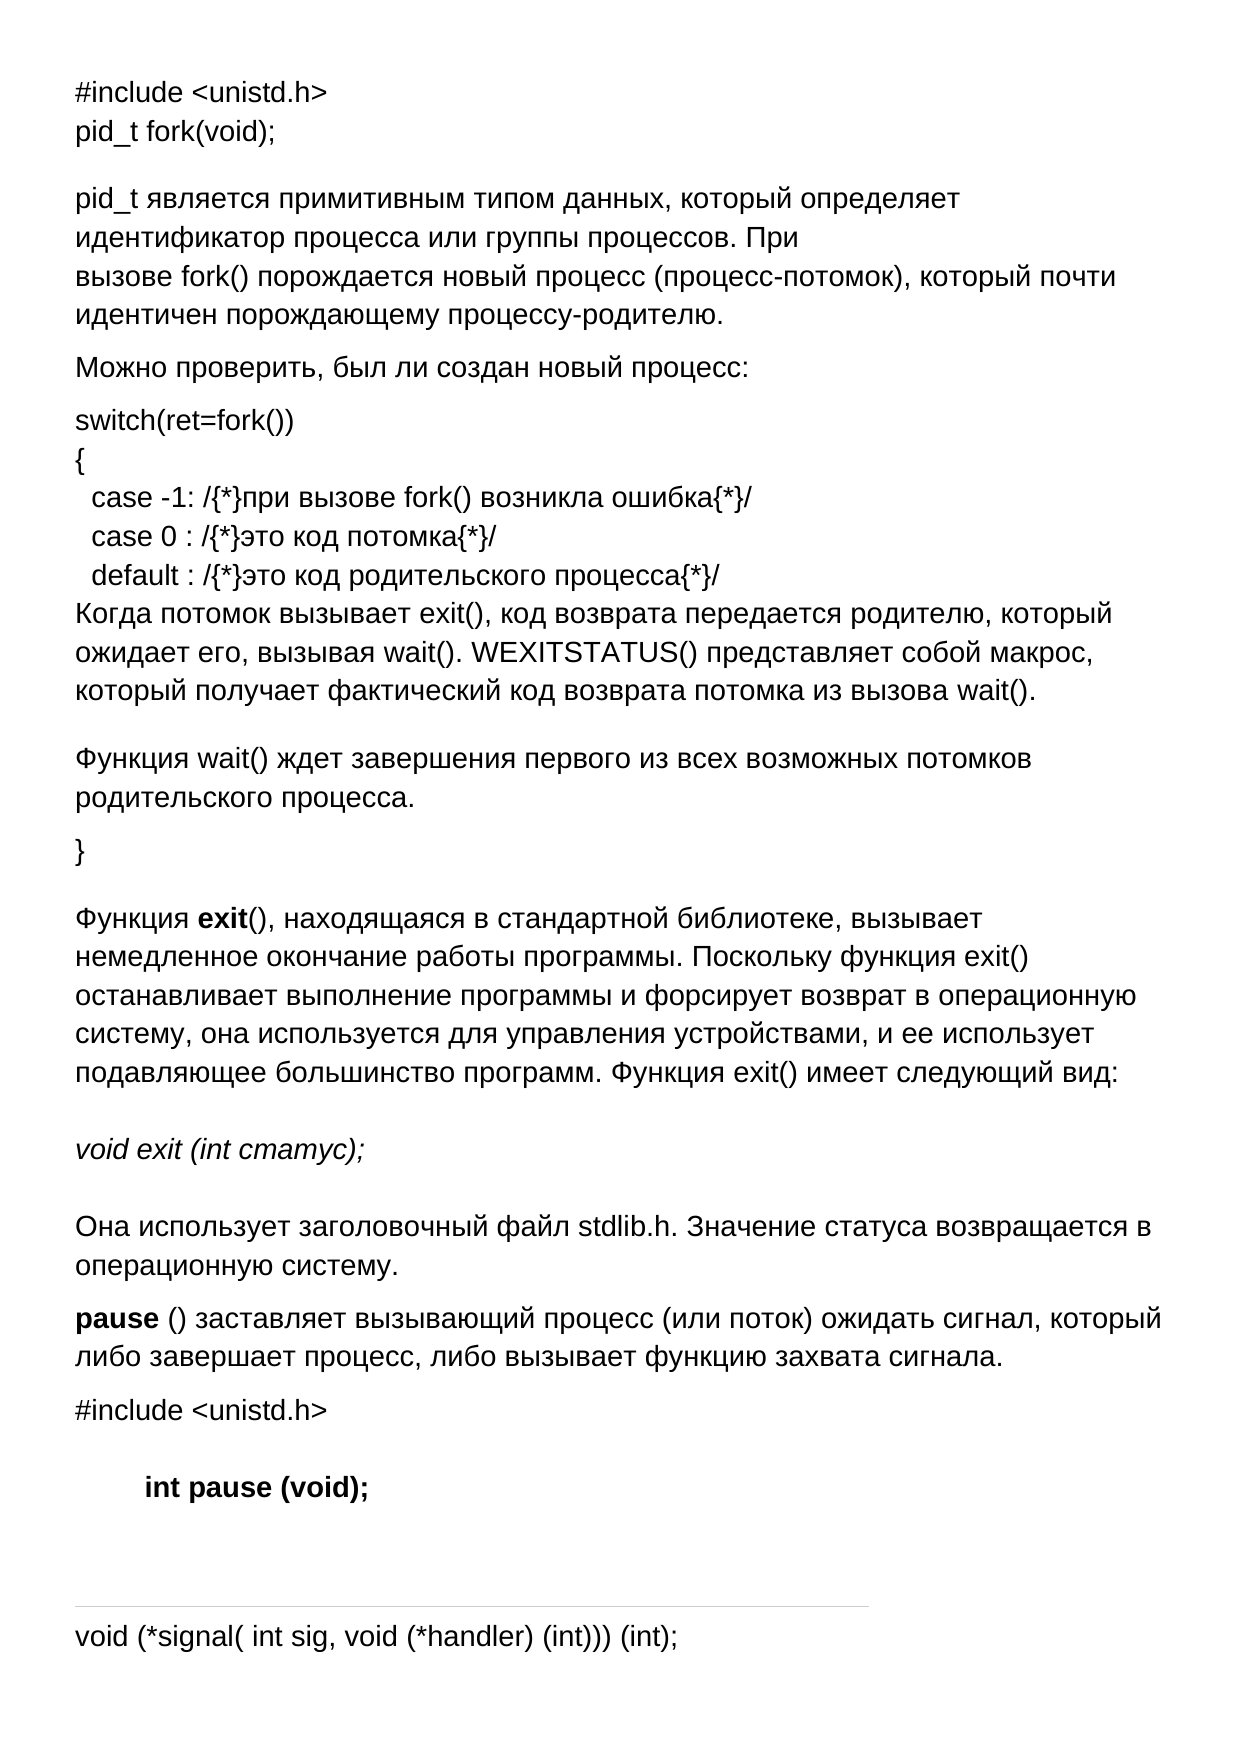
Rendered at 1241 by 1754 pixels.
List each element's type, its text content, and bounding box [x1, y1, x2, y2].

text Функция wait() ждет завершения первого из всех возможных потомков родительского процесса. [75, 741, 1165, 813]
text Можно проверить, был ли создан новый процесс: [75, 350, 1165, 384]
text default : /{*}это код родительского процесса{*}/ [75, 558, 1165, 591]
text pid_t fork(void); [75, 113, 1165, 147]
text Когда потомок вызывает exit(), код возврата передается родителю, который ожидает его, вызывая wait(). WEXITSTATUS() представляет собой макрос, который получает фактический код возврата потомка из вызова wait(). [75, 596, 1165, 707]
text #include <unistd.h> [75, 1393, 1165, 1426]
text case -1: /{*}при вызове fork() возникла ошибка{*}/ [75, 481, 1165, 514]
text switch(ret=fork()) [75, 403, 1165, 437]
table_header void (*signal( int sig, void (*handler) (int))) (int); [75, 1607, 842, 1663]
table_header [853, 1607, 869, 1663]
table_header [842, 1607, 853, 1663]
text #include <unistd.h> [75, 75, 1165, 108]
text case 0 : /{*}это код потомка{*}/ [75, 519, 1165, 553]
text Функция exit(), находящаяся в стандартной библиотеке, вызывает немедленное окончание работы программы. Поскольку функция exit() останавливает выполнение программы и форсирует возврат в операционную систему, она используется для управления устройствами, и ее использует подавляющее большинство программ. Функция exit() имеет следующий вид: void exit (int статус); Она использует заголовочный файл stdlib.h. Значение статуса возвращается в операционную систему. [75, 901, 1165, 1281]
text int pause (void); [87, 1470, 1165, 1503]
text pause () заставляет вызывающий процесс (или поток) ожидать сигнал, который либо завершает процесс, либо вызывает функцию захвата сигнала. [75, 1301, 1165, 1373]
text } [75, 833, 1165, 866]
text { [75, 442, 1165, 476]
text pid_t является примитивным типом данных, который определяет идентификатор процесса или группы процессов. При вызове fork() порождается новый процесс (процесс-потомок), который почти идентичен порождающему процессу-родителю. [75, 182, 1165, 331]
